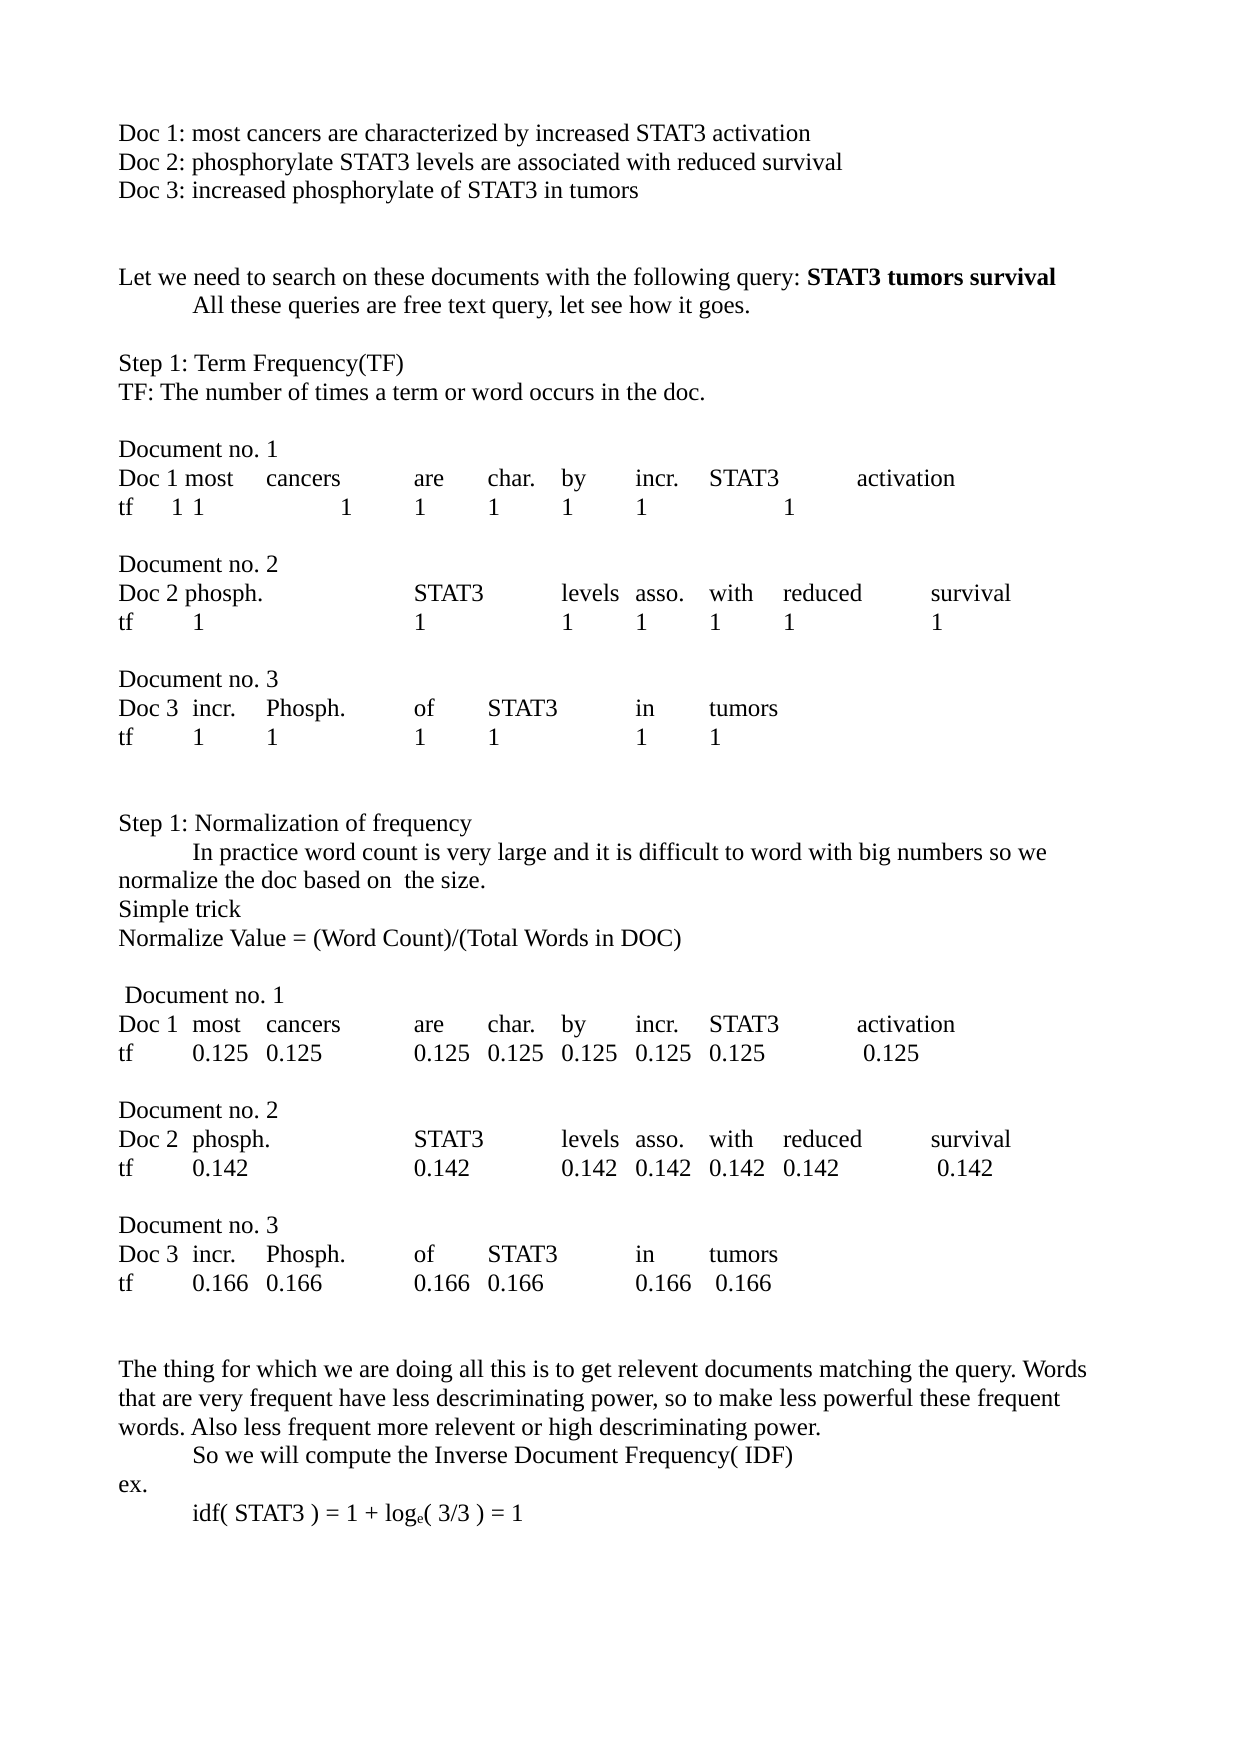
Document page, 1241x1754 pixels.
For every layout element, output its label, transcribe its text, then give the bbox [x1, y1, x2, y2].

text Doc 2 phosph. STAT3 levels asso. with reduced survival [118, 578, 1122, 607]
text Step 1: Term Frequency(TF) [118, 348, 1122, 377]
text Document no. 3 [118, 664, 1122, 693]
text Doc 3 incr. Phosph. of STAT3 in tumors [118, 693, 1122, 722]
text Document no. 1 [118, 981, 1122, 1009]
text Doc 1: most cancers are characterized by increased STAT3 activation [118, 118, 1122, 147]
text TF: The number of times a term or word occurs in the doc. [118, 377, 1122, 406]
text Doc 3: increased phosphorylate of STAT3 in tumors [118, 176, 1122, 204]
text tf 1 1 1 1 1 1 1 1 [118, 492, 1122, 521]
text tf 0.166 0.166 0.166 0.166 0.166 0.166 [118, 1268, 1122, 1297]
text Document no. 2 [118, 549, 1122, 578]
text The thing for which we are doing all this is to get relevent documents matching the query. Words that are very frequent have less descriminating power, so to make less powerful these frequent words. Also less frequent more relevent or high descriminating power. [118, 1354, 1122, 1441]
text tf 1 1 1 1 1 1 1 [118, 607, 1122, 636]
text Doc 3 incr. Phosph. of STAT3 in tumors [118, 1239, 1122, 1268]
text Document no. 3 [118, 1211, 1122, 1239]
text idf( STAT3 ) = 1 + loge( 3/3 ) = 1 [118, 1498, 1122, 1527]
text tf 1 1 1 1 1 1 [118, 722, 1122, 751]
text Doc 2: phosphorylate STAT3 levels are associated with reduced survival [118, 147, 1122, 176]
text Doc 1 most cancers are char. by incr. STAT3 activation [118, 463, 1122, 492]
text Doc 1 most cancers are char. by incr. STAT3 activation [118, 1009, 1122, 1038]
text Document no. 1 [118, 434, 1122, 463]
text tf 0.125 0.125 0.125 0.125 0.125 0.125 0.125 0.125 [118, 1038, 1122, 1067]
text Doc 2 phosph. STAT3 levels asso. with reduced survival [118, 1124, 1122, 1153]
text Document no. 2 [118, 1096, 1122, 1124]
text Simple trick [118, 894, 1122, 923]
text All these queries are free text query, let see how it goes. [118, 291, 1122, 319]
text Step 1: Normalization of frequency [118, 808, 1122, 837]
text In practice word count is very large and it is difficult to word with big numbers so we normalize the doc based on the size. [118, 837, 1122, 894]
text Normalize Value = (Word Count)/(Total Words in DOC) [118, 923, 1122, 952]
text tf 0.142 0.142 0.142 0.142 0.142 0.142 0.142 [118, 1153, 1122, 1182]
text So we will compute the Inverse Document Frequency( IDF) [118, 1441, 1122, 1469]
text Let we need to search on these documents with the following query: STAT3 tumors survival [118, 262, 1122, 291]
text ex. [118, 1469, 1122, 1498]
